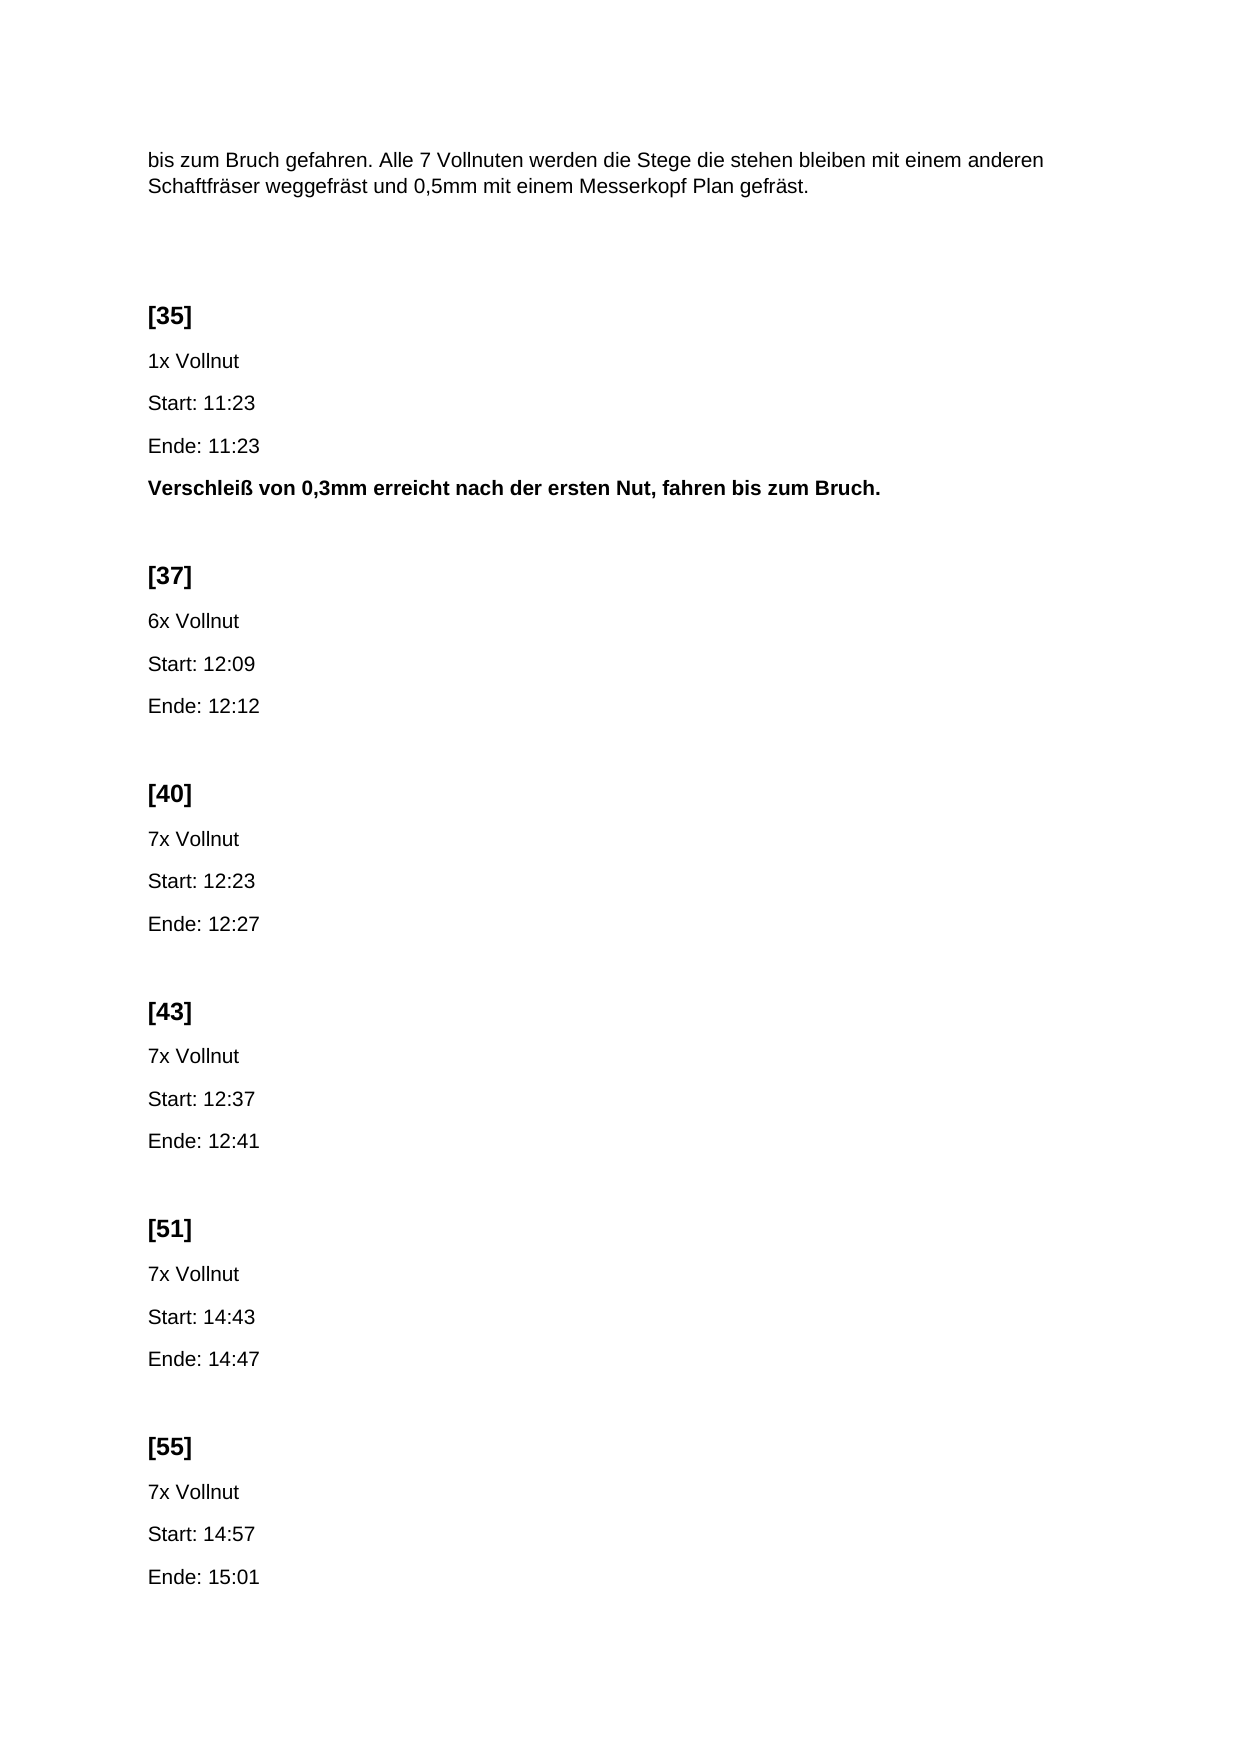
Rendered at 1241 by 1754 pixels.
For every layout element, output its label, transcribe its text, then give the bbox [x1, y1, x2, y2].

text [37] [148, 561, 1093, 590]
text Start: 12:37 [148, 1087, 1093, 1111]
text Start: 12:09 [148, 651, 1093, 675]
text Start: 14:57 [148, 1522, 1093, 1546]
text Verschleiß von 0,3mm erreicht nach der ersten Nut, fahren bis zum Bruch. [148, 476, 1093, 500]
text Start: 11:23 [148, 391, 1093, 415]
text [40] [148, 779, 1093, 808]
text Ende: 14:47 [148, 1347, 1093, 1371]
text 7x Vollnut [148, 1480, 1093, 1504]
text 6x Vollnut [148, 609, 1093, 633]
text Ende: 11:23 [148, 434, 1093, 458]
text 7x Vollnut [148, 1044, 1093, 1068]
text Start: 12:23 [148, 869, 1093, 893]
text 7x Vollnut [148, 1262, 1093, 1286]
text [51] [148, 1214, 1093, 1243]
text 1x Vollnut [148, 349, 1093, 373]
text Start: 14:43 [148, 1304, 1093, 1328]
text [55] [148, 1432, 1093, 1461]
text [35] [148, 301, 1093, 330]
text Ende: 12:12 [148, 694, 1093, 718]
text Ende: 12:27 [148, 912, 1093, 936]
text Ende: 12:41 [148, 1129, 1093, 1153]
text [43] [148, 997, 1093, 1025]
text bis zum Bruch gefahren. Alle 7 Vollnuten werden die Stege die stehen bleiben mit einem anderen Schaftfräser weggefräst und 0,5mm mit einem Messerkopf Plan gefräst. [148, 148, 1093, 197]
text 7x Vollnut [148, 827, 1093, 851]
text Ende: 15:01 [148, 1565, 1093, 1589]
